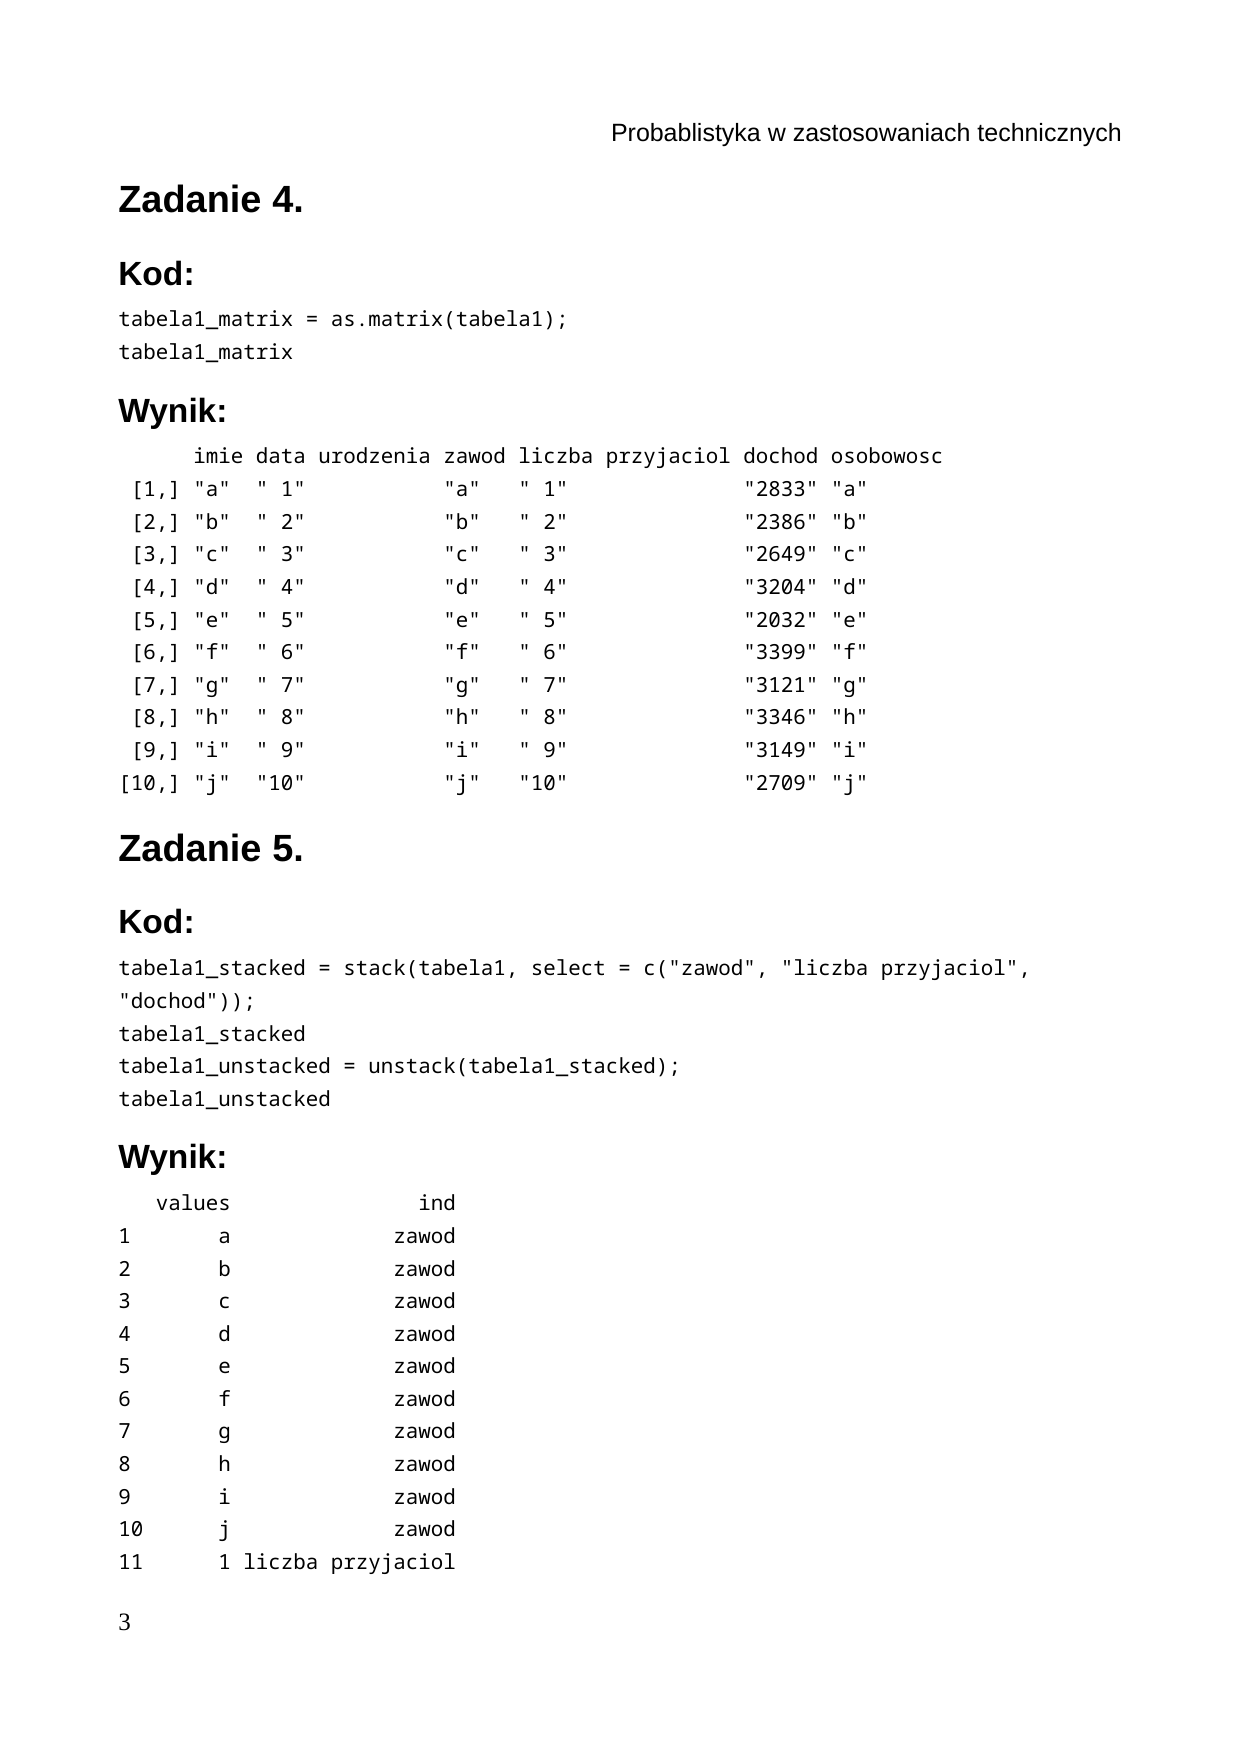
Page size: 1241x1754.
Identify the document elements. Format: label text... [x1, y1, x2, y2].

text 6 f zawod [118, 1384, 1122, 1412]
text tabela1_stacked [118, 1019, 1122, 1047]
text 7 g zawod [118, 1417, 1122, 1445]
text 1 a zawod [118, 1221, 1122, 1249]
text [8,] "h" " 8" "h" " 8" "3346" "h" [118, 702, 1122, 731]
text values ind [118, 1188, 1122, 1217]
text tabela1_unstacked [118, 1084, 1122, 1112]
text tabela1_unstacked = unstack(tabela1_stacked); [118, 1051, 1122, 1080]
text 4 d zawod [118, 1319, 1122, 1347]
text tabela1_stacked = stack(tabela1, select = c("zawod", "liczba przyjaciol", "dochod")); [118, 953, 1122, 1014]
text [4,] "d" " 4" "d" " 4" "3204" "d" [118, 572, 1122, 601]
subtitle Wynik: [118, 391, 1122, 429]
text 2 b zawod [118, 1254, 1122, 1282]
subtitle Wynik: [118, 1137, 1122, 1176]
text 3 c zawod [118, 1286, 1122, 1315]
text 10 j zawod [118, 1514, 1122, 1543]
text [5,] "e" " 5" "e" " 5" "2032" "e" [118, 605, 1122, 633]
text [3,] "c" " 3" "c" " 3" "2649" "c" [118, 539, 1122, 568]
text 5 e zawod [118, 1351, 1122, 1380]
text 9 i zawod [118, 1482, 1122, 1510]
text imie data urodzenia zawod liczba przyjaciol dochod osobowosc [118, 442, 1122, 470]
text [10,] "j" "10" "j" "10" "2709" "j" [118, 768, 1122, 796]
text [9,] "i" " 9" "i" " 9" "3149" "i" [118, 735, 1122, 763]
subtitle Zadanie 5. [118, 825, 1122, 869]
text tabela1_matrix [118, 337, 1122, 366]
subtitle Kod: [118, 253, 1122, 292]
text [1,] "a" " 1" "a" " 1" "2833" "a" [118, 474, 1122, 503]
text [2,] "b" " 2" "b" " 2" "2386" "b" [118, 507, 1122, 535]
text 8 h zawod [118, 1449, 1122, 1478]
subtitle Zadanie 4. [118, 176, 1122, 220]
text 11 1 liczba przyjaciol [118, 1547, 1122, 1576]
text tabela1_matrix = as.matrix(tabela1); [118, 304, 1122, 333]
text [6,] "f" " 6" "f" " 6" "3399" "f" [118, 637, 1122, 666]
subtitle Kod: [118, 902, 1122, 941]
text [7,] "g" " 7" "g" " 7" "3121" "g" [118, 670, 1122, 698]
